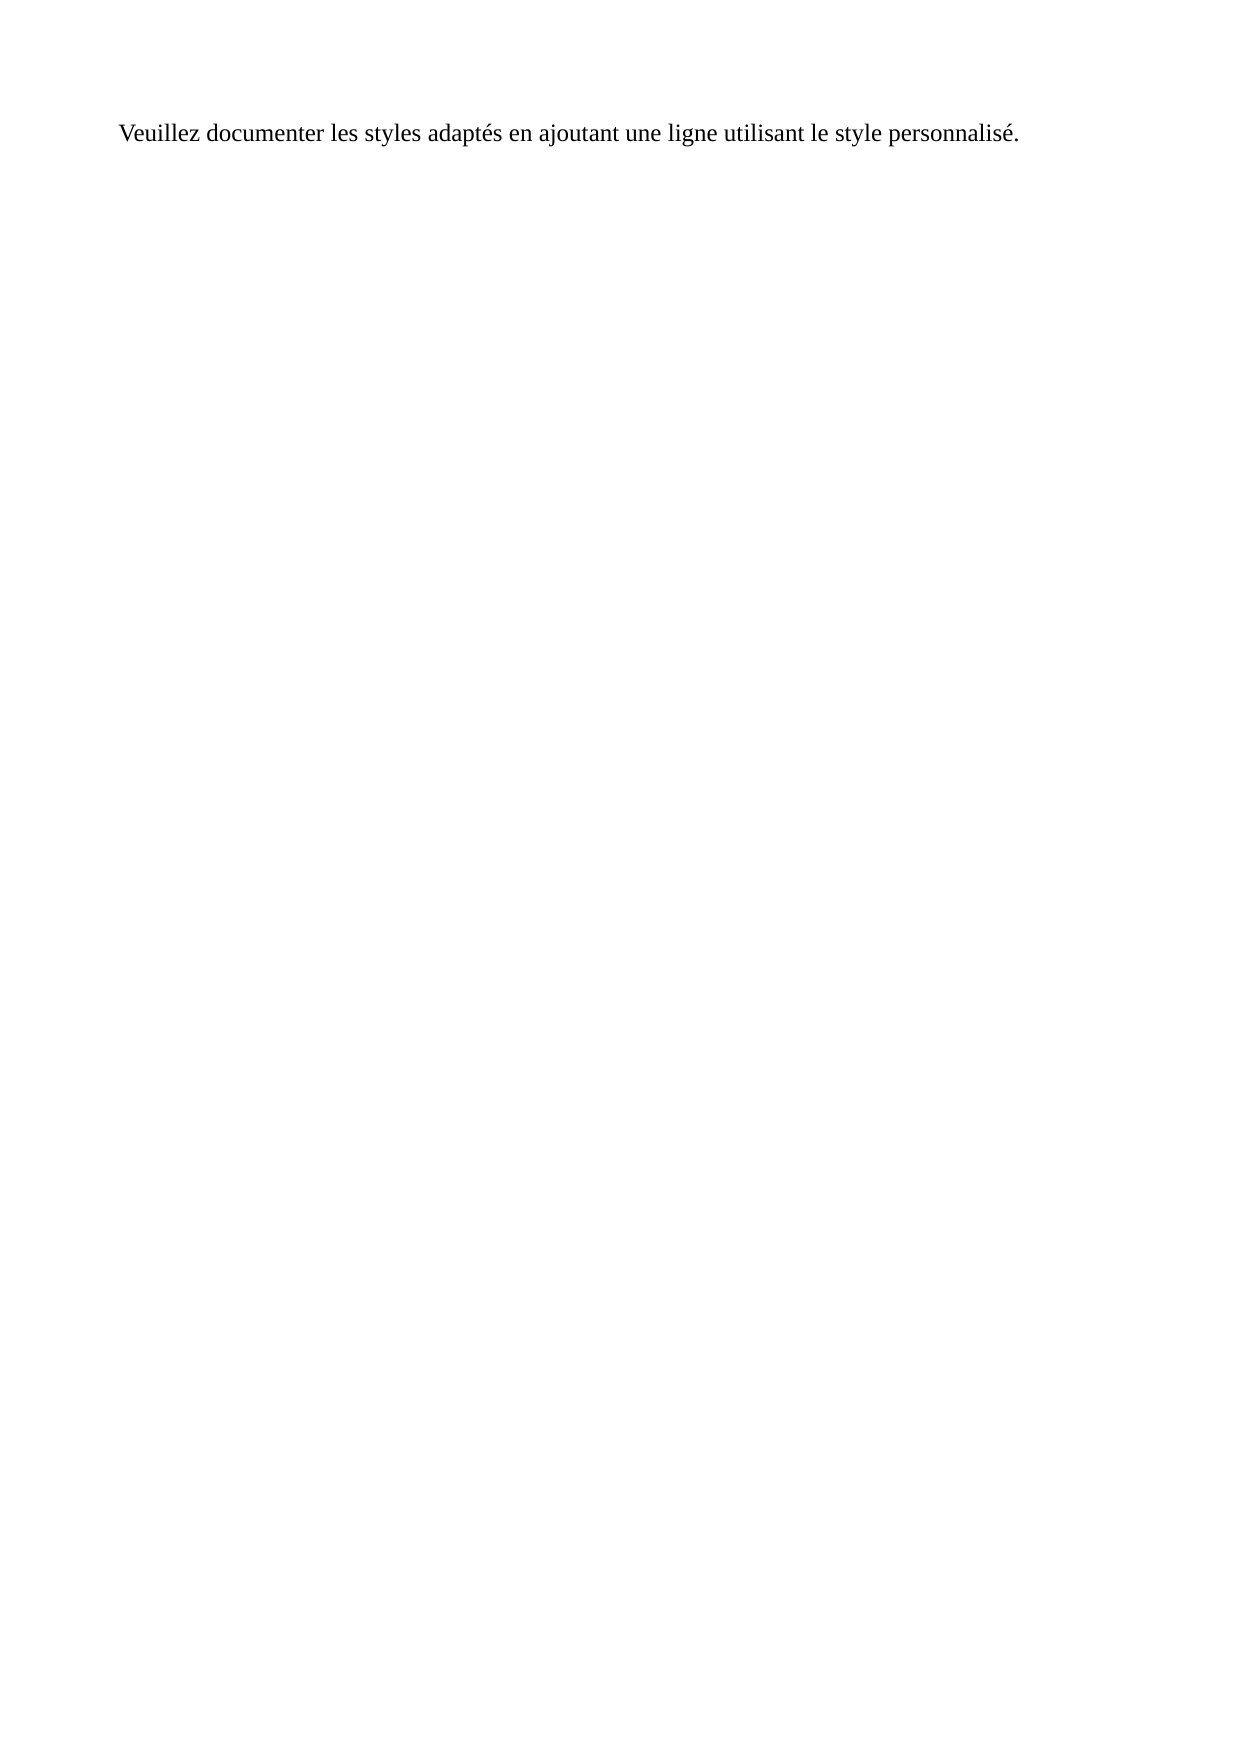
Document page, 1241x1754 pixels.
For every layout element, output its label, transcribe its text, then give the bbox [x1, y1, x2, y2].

text Veuillez documenter les styles adaptés en ajoutant une ligne utilisant le style personnalisé. [118, 118, 1122, 147]
